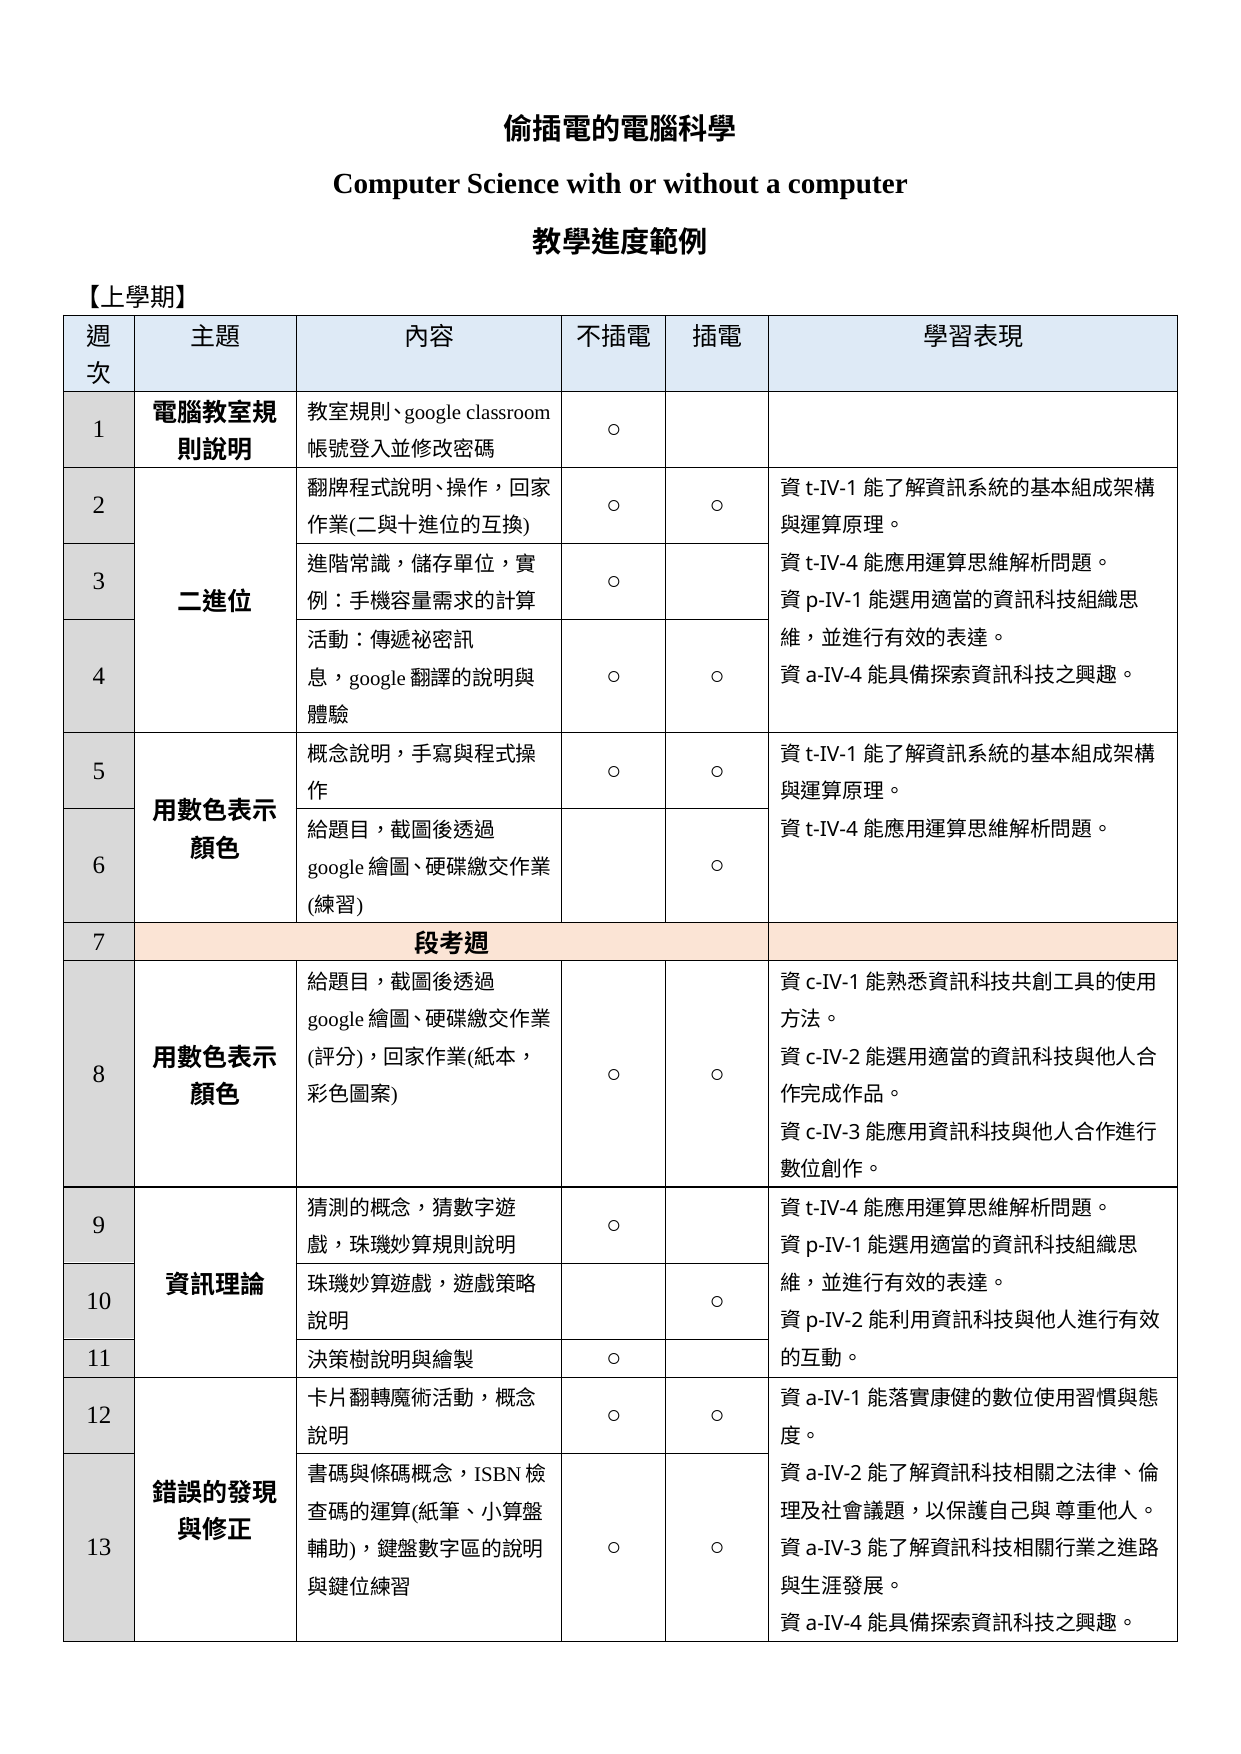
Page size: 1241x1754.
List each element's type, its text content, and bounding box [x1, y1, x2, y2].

table_header 學習表現 [769, 316, 1177, 391]
table_cell 電腦教室規則說明 [135, 392, 296, 467]
table_cell 決策樹說明與繪製 [297, 1340, 561, 1377]
table_cell 二進位 [135, 468, 296, 732]
table_cell ○ [562, 620, 665, 732]
table_cell 4 [64, 620, 134, 732]
table_cell 用數色表示顏色 [135, 961, 296, 1186]
table_cell 珠璣妙算遊戲，遊戲策略說明 [297, 1264, 561, 1338]
table_header 內容 [297, 316, 561, 391]
table_cell ○ [562, 1378, 665, 1453]
table_cell 書碼與條碼概念，ISBN檢查碼的運算(紙筆、小算盤輔助)，鍵盤數字區的說明與鍵位練習 [297, 1454, 561, 1641]
table_cell ○ [666, 1378, 768, 1453]
table_cell ○ [666, 1454, 768, 1641]
table_header 週次 [64, 316, 134, 391]
table_cell 給題目，截圖後透過google繪圖、硬碟繳交作業(評分)，回家作業(紙本，彩色圖案) [297, 961, 561, 1186]
table_cell ○ [666, 961, 768, 1186]
table_cell ○ [666, 733, 768, 808]
table_cell ○ [562, 733, 665, 808]
text 【上學期】 [75, 277, 1165, 314]
table_cell 11 [64, 1340, 134, 1377]
table_cell ○ [562, 961, 665, 1186]
table_cell 資訊理論 [135, 1188, 296, 1377]
table_cell ○ [562, 1454, 665, 1641]
table_cell [666, 544, 768, 619]
table_cell 資 t-IV-1 能了解資訊系統的基本組成架構與運算原理。 資 t-IV-4 能應用運算思維解析問題。 [769, 733, 1177, 922]
table_header 插電 [666, 316, 768, 391]
table_cell [666, 392, 768, 467]
table_cell 資 t-IV-4 能應用運算思維解析問題。 資 p-IV-1能選用適當的資訊科技組織思維，並進行有效的表達。 資 p-IV-2 能利用資訊科技與他人進行有效的互動。 [769, 1188, 1177, 1377]
table_cell ○ [666, 1264, 768, 1338]
table_cell 進階常識，儲存單位，實例：手機容量需求的計算 [297, 544, 561, 619]
table_cell 13 [64, 1454, 134, 1641]
table_cell [769, 923, 1177, 960]
table_cell ○ [666, 468, 768, 543]
table_cell [562, 809, 665, 922]
table_cell ○ [562, 544, 665, 619]
table_cell [666, 1340, 768, 1377]
table_cell 猜測的概念，猜數字遊戲，珠璣妙算規則說明 [297, 1188, 561, 1262]
table_cell ○ [562, 1340, 665, 1377]
table_cell 8 [64, 961, 134, 1186]
text 教學進度範例 [75, 202, 1165, 277]
table_cell ○ [562, 468, 665, 543]
table_cell ○ [562, 392, 665, 467]
table_cell ○ [562, 1188, 665, 1262]
table_cell 9 [64, 1188, 134, 1262]
text Computer Science with or without a computer [75, 164, 1165, 202]
table_cell 3 [64, 544, 134, 619]
table_cell 7 [64, 923, 134, 960]
table_header 主題 [135, 316, 296, 391]
table_cell 6 [64, 809, 134, 922]
table_cell 卡片翻轉魔術活動，概念說明 [297, 1378, 561, 1453]
table_cell 概念說明，手寫與程式操作 [297, 733, 561, 808]
table_cell 活動：傳遞祕密訊息，google翻譯的說明與體驗 [297, 620, 561, 732]
table_cell [666, 1188, 768, 1262]
text 偷插電的電腦科學 [75, 89, 1165, 164]
table_cell 給題目，截圖後透過google繪圖、硬碟繳交作業(練習) [297, 809, 561, 922]
table_cell 教室規則、google classroom帳號登入並修改密碼 [297, 392, 561, 467]
table_cell 5 [64, 733, 134, 808]
table_cell 2 [64, 468, 134, 543]
table_cell 資 c-IV-1 能熟悉資訊科技共創工具的使用方法。 資 c-IV-2 能選用適當的資訊科技與他人合作完成作品。 資 c-IV-3 能應用資訊科技與他人合作進行數位創作。 [769, 961, 1177, 1186]
table_header 不插電 [562, 316, 665, 391]
table_cell [562, 1264, 665, 1338]
table_cell 翻牌程式說明、操作，回家作業(二與十進位的互換) [297, 468, 561, 543]
table_cell 1 [64, 392, 134, 467]
table_cell 10 [64, 1264, 134, 1338]
table_cell 12 [64, 1378, 134, 1453]
table_cell 資 a-IV-1 能落實康健的數位使用習慣與態度。 資 a-IV-2 能了解資訊科技相關之法律、倫理及社會議題，以保護自己與 尊重他人。 資 a-IV-3 能了解資訊科技相關行業之進路與生涯發展。 資 a-IV-4 能具備探索資訊科技之興趣。 [769, 1378, 1177, 1641]
table_cell 資 t-IV-1 能了解資訊系統的基本組成架構與運算原理。 資 t-IV-4 能應用運算思維解析問題。 資 p-IV-1 能選用適當的資訊科技組織思維，並進行有效的表達。 資 a-IV-4 能具備探索資訊科技之興趣。 [769, 468, 1177, 732]
table_cell 錯誤的發現與修正 [135, 1378, 296, 1641]
table_cell ○ [666, 809, 768, 922]
table_cell ○ [666, 620, 768, 732]
table_cell 段考週 [135, 923, 768, 960]
table_cell [769, 392, 1177, 467]
table_cell 用數色表示顏色 [135, 733, 296, 922]
